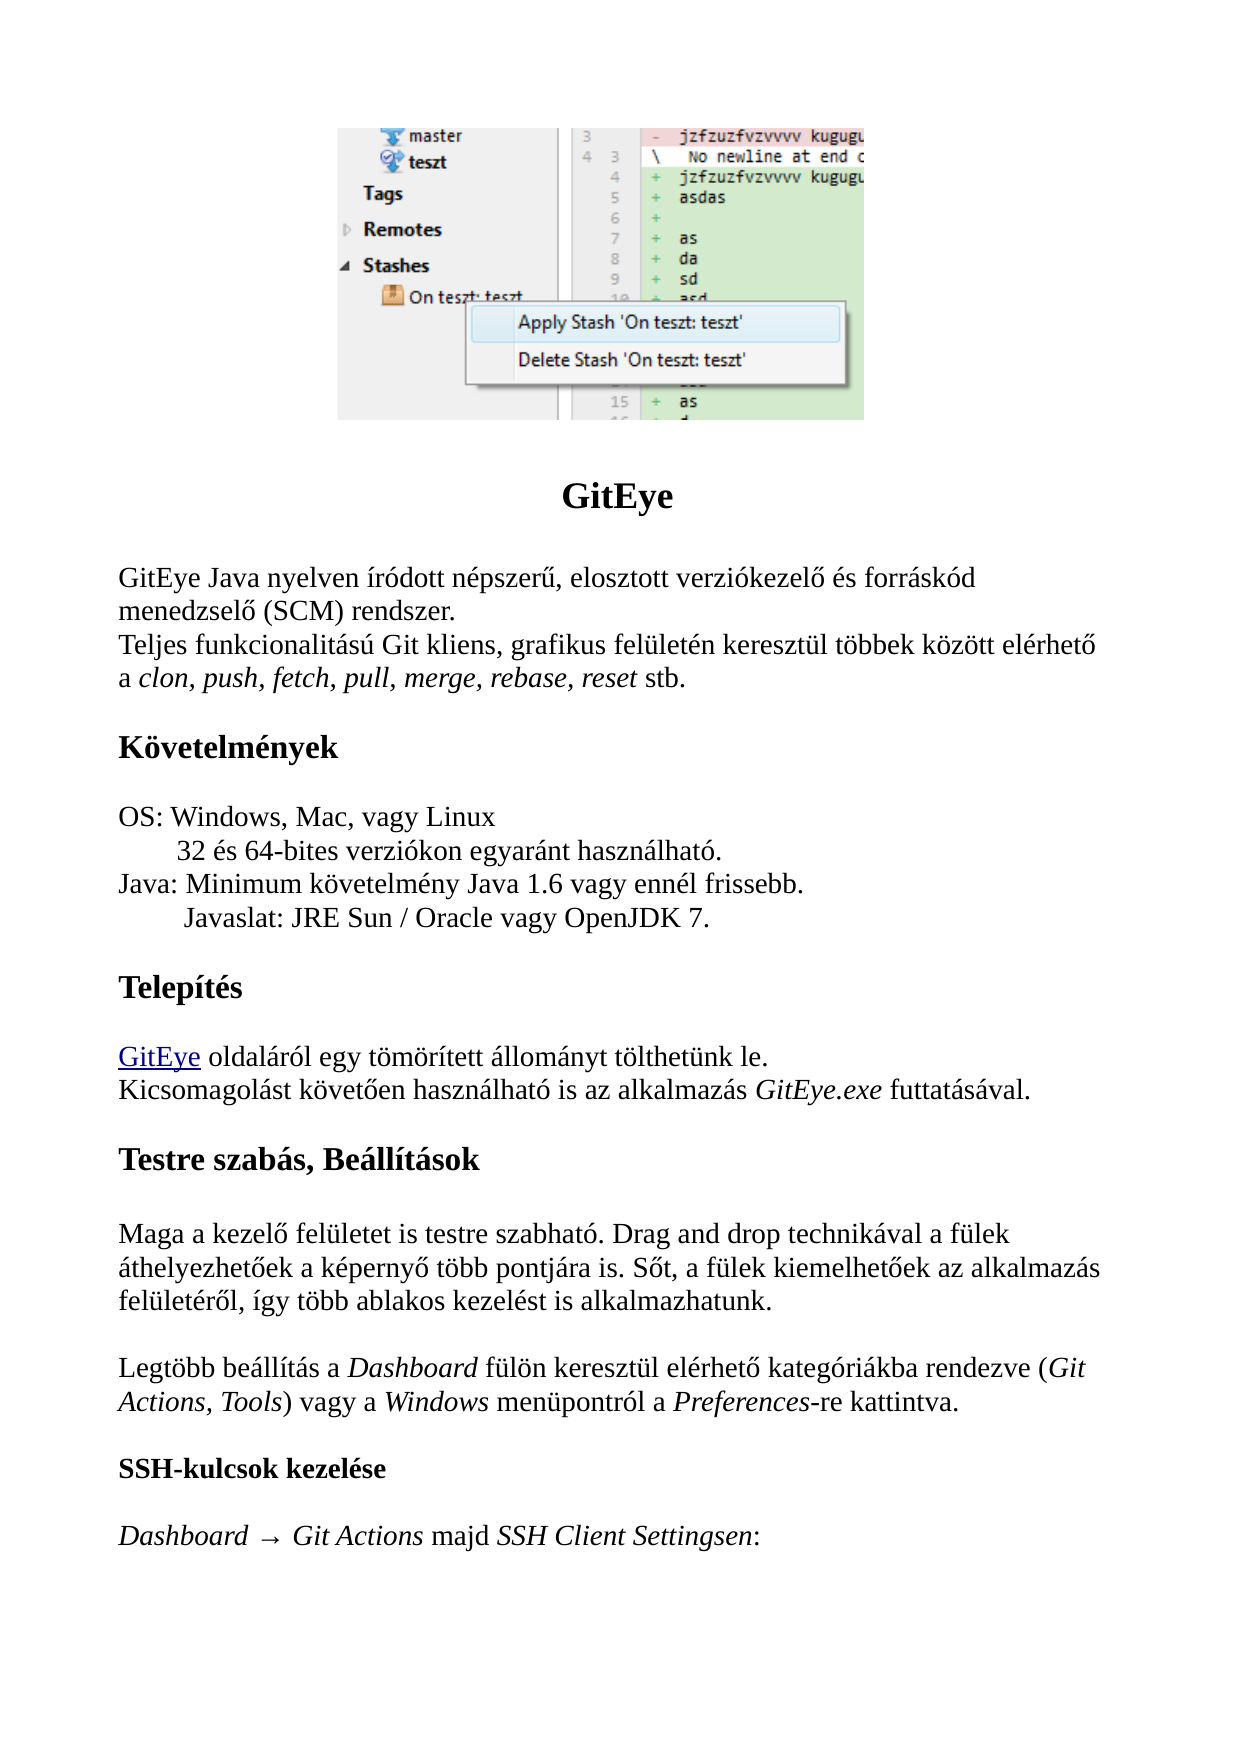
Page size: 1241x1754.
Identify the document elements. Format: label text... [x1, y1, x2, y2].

picture [337, 128, 864, 420]
text Javaslat: JRE Sun / Oracle vagy OpenJDK 7. [118, 900, 1110, 933]
text Telepítés [118, 967, 1110, 1005]
text Követelmények [118, 727, 1110, 766]
text GitEye oldaláról egy tömörített állományt tölthetünk le. Kicsomagolást követően használható is az alkalmazás GitEye.exe futtatásával. [118, 1039, 1110, 1139]
text Dashboard → Git Actions majd SSH Client Settingsen: [118, 1518, 1110, 1552]
text Testre szabás, Beállítások [118, 1139, 1110, 1178]
text Legtöbb beállítás a Dashboard fülön keresztül elérhető kategóriákba rendezve (Git Actions, Tools) vagy a Windows menüpontról a Preferences-re kattintva. [118, 1350, 1110, 1417]
text GitEye [118, 473, 1110, 517]
text Java: Minimum követelmény Java 1.6 vagy ennél frissebb. [118, 866, 1110, 900]
text Maga a kezelő felületet is testre szabható. Drag and drop technikával a fülek áthelyezhetőek a képernyő több pontjára is. Sőt, a fülek kiemelhetőek az alkalmazás felületéről, így több ablakos kezelést is alkalmazhatunk. [118, 1216, 1110, 1317]
text 32 és 64-bites verziókon egyaránt használható. [118, 833, 1110, 866]
text OS: Windows, Mac, vagy Linux [118, 799, 1110, 833]
text GitEye Java nyelven íródott népszerű, elosztott verziókezelő és forráskód menedzselő (SCM) rendszer. Teljes funkcionalitású Git kliens, grafikus felületén keresztül többek között elérhető a clon, push, fetch, pull, merge, rebase, reset stb. [118, 560, 1110, 727]
text SSH-kulcsok kezelése [118, 1451, 1110, 1484]
